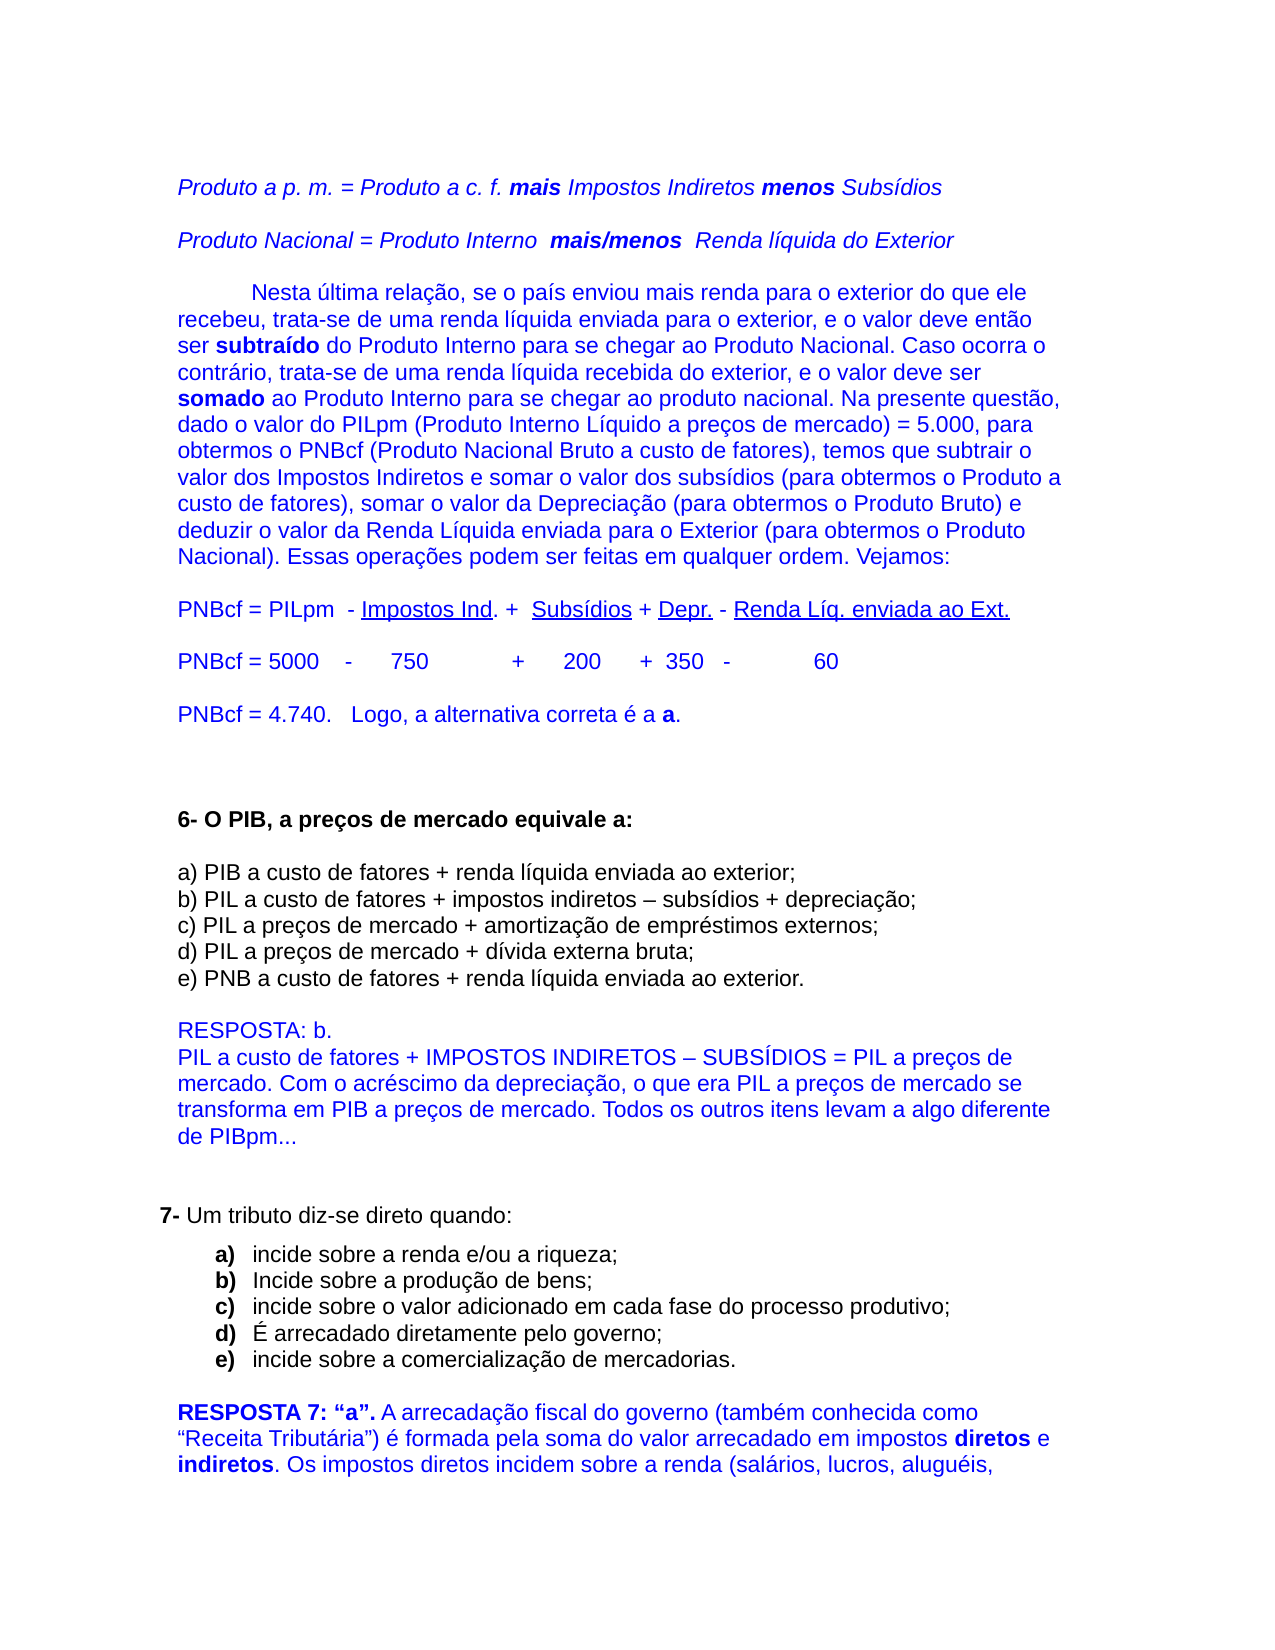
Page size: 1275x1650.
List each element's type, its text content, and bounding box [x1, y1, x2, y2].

text PNBcf = 5000 - 750 + 200 + 350 - 60 [177, 648, 1069, 675]
list incide sobre a comercialização de mercadorias. [215, 1346, 1069, 1372]
text a) PIB a custo de fatores + renda líquida enviada ao exterior; [177, 859, 1069, 886]
list É arrecadado diretamente pelo governo; [215, 1320, 1069, 1346]
list incide sobre a renda e/ou a riqueza; [215, 1241, 1069, 1267]
text c) PIL a preços de mercado + amortização de empréstimos externos; [177, 912, 1069, 938]
text PNBcf = 4.740. Logo, a alternativa correta é a a. [177, 701, 1069, 727]
text d) PIL a preços de mercado + dívida externa bruta; [177, 938, 1069, 964]
text 7- Um tributo diz-se direto quando: [159, 1202, 1069, 1228]
list Incide sobre a produção de bens; [215, 1267, 1069, 1293]
text RESPOSTA 7: “a”. A arrecadação fiscal do governo (também conhecida como “Receita Tributária”) é formada pela soma do valor arrecadado em impostos diretos e indiretos. Os impostos diretos incidem sobre a renda (salários, lucros, aluguéis, [177, 1399, 1069, 1478]
text b) PIL a custo de fatores + impostos indiretos – subsídios + depreciação; [177, 886, 1069, 912]
text PNBcf = PILpm - Impostos Ind. + Subsídios + Depr. - Renda Líq. enviada ao Ext. [177, 596, 1069, 622]
text Nesta última relação, se o país enviou mais renda para o exterior do que ele recebeu, trata-se de uma renda líquida enviada para o exterior, e o valor deve então ser subtraído do Produto Interno para se chegar ao Produto Nacional. Caso ocorra o contrário, trata-se de uma renda líquida recebida do exterior, e o valor deve ser somado ao Produto Interno para se chegar ao produto nacional. Na presente questão, dado o valor do PILpm (Produto Interno Líquido a preços de mercado) = 5.000, para obtermos o PNBcf (Produto Nacional Bruto a custo de fatores), temos que subtrair o valor dos Impostos Indiretos e somar o valor dos subsídios (para obtermos o Produto a custo de fatores), somar o valor da Depreciação (para obtermos o Produto Bruto) e deduzir o valor da Renda Líquida enviada para o Exterior (para obtermos o Produto Nacional). Essas operações podem ser feitas em qualquer ordem. Vejamos: [177, 279, 1069, 569]
text PIL a custo de fatores + IMPOSTOS INDIRETOS – SUBSÍDIOS = PIL a preços de mercado. Com o acréscimo da depreciação, o que era PIL a preços de mercado se transforma em PIB a preços de mercado. Todos os outros itens levam a algo diferente de PIBpm... [177, 1044, 1069, 1149]
text e) PNB a custo de fatores + renda líquida enviada ao exterior. [177, 964, 1069, 991]
list incide sobre o valor adicionado em cada fase do processo produtivo; [215, 1293, 1069, 1320]
text Produto Nacional = Produto Interno mais/menos Renda líquida do Exterior [177, 227, 1069, 253]
text 6- O PIB, a preços de mercado equivale a: [177, 806, 1069, 833]
text RESPOSTA: b. [177, 1017, 1069, 1044]
text Produto a p. m. = Produto a c. f. mais Impostos Indiretos menos Subsídios [177, 174, 1069, 200]
